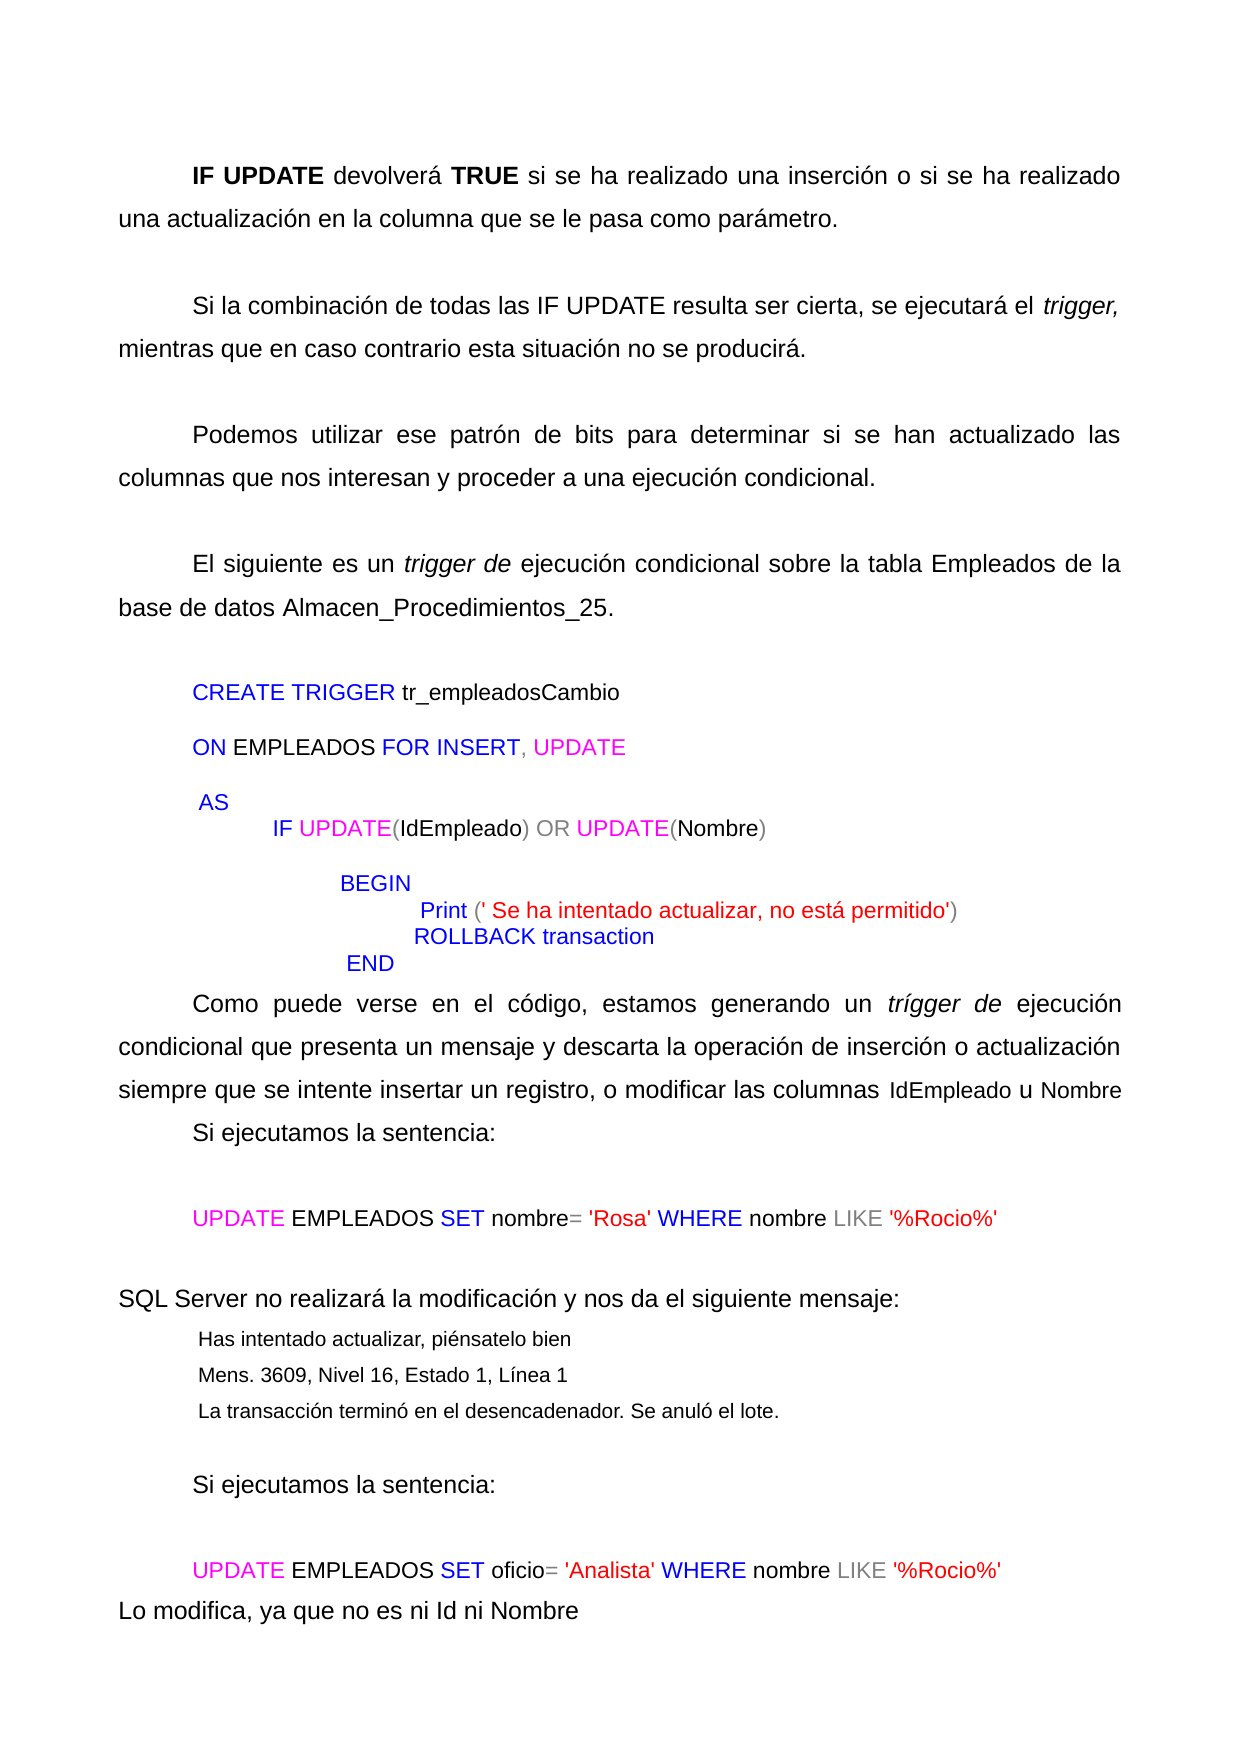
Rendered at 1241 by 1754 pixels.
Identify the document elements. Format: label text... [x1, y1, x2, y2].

text Mens. 3609, Nivel 16, Estado 1, Línea 1 [192, 1363, 1122, 1387]
text IF UPDATE(IdEmpleado) OR UPDATE(Nombre) [192, 815, 1122, 842]
text El siguiente es un trigger de ejecución condicional sobre la tabla Empleados de la base de datos Almacen_Procedimientos_25. [118, 549, 1122, 621]
text Si ejecutamos la sentencia: [118, 1471, 1122, 1499]
text Si la combinación de todas las IF UPDATE resulta ser cierta, se ejecutará el trigger, mientras que en caso contrario esta situación no se producirá. [118, 291, 1122, 362]
text IF UPDATE devolverá TRUE si se ha realizado una inserción o si se ha realizado una actualización en la columna que se le pasa como parámetro. [118, 161, 1122, 233]
text SQL Server no realizará la modificación y nos da el siguiente mensaje: [118, 1284, 1122, 1312]
text BEGIN [192, 870, 1122, 897]
text UPDATE EMPLEADOS SET oficio= 'Analista' WHERE nombre LIKE '%Rocio%' [118, 1557, 1122, 1583]
text Como puede verse en el código, estamos generando un trígger de ejecución condicional que presenta un mensaje y descarta la operación de inserción o actualización siempre que se intente insertar un registro, o modificar las columnas IdEmpleado u Nombre Si ejecutamos la sentencia: [118, 989, 1122, 1147]
text AS [118, 789, 1122, 815]
text Has intentado actualizar, piénsatelo bien [192, 1327, 1122, 1351]
text Lo modifica, ya que no es ni Id ni Nombre [118, 1596, 1122, 1625]
text ROLLBACK transaction [266, 923, 1122, 949]
text END [192, 949, 1122, 976]
text Podemos utilizar ese patrón de bits para determinar si se han actualizado las columnas que nos interesan y proceder a una ejecución condicional. [118, 420, 1122, 492]
text Print (' Se ha intentado actualizar, no está permitido') [266, 897, 1122, 923]
text CREATE TRIGGER tr_empleadosCambio [118, 679, 1122, 705]
text UPDATE EMPLEADOS SET nombre= 'Rosa' WHERE nombre LIKE '%Rocio%' [118, 1204, 1122, 1231]
text La transacción terminó en el desencadenador. Se anuló el lote. [192, 1399, 1122, 1423]
text ON EMPLEADOS FOR INSERT, UPDATE [118, 734, 1122, 760]
